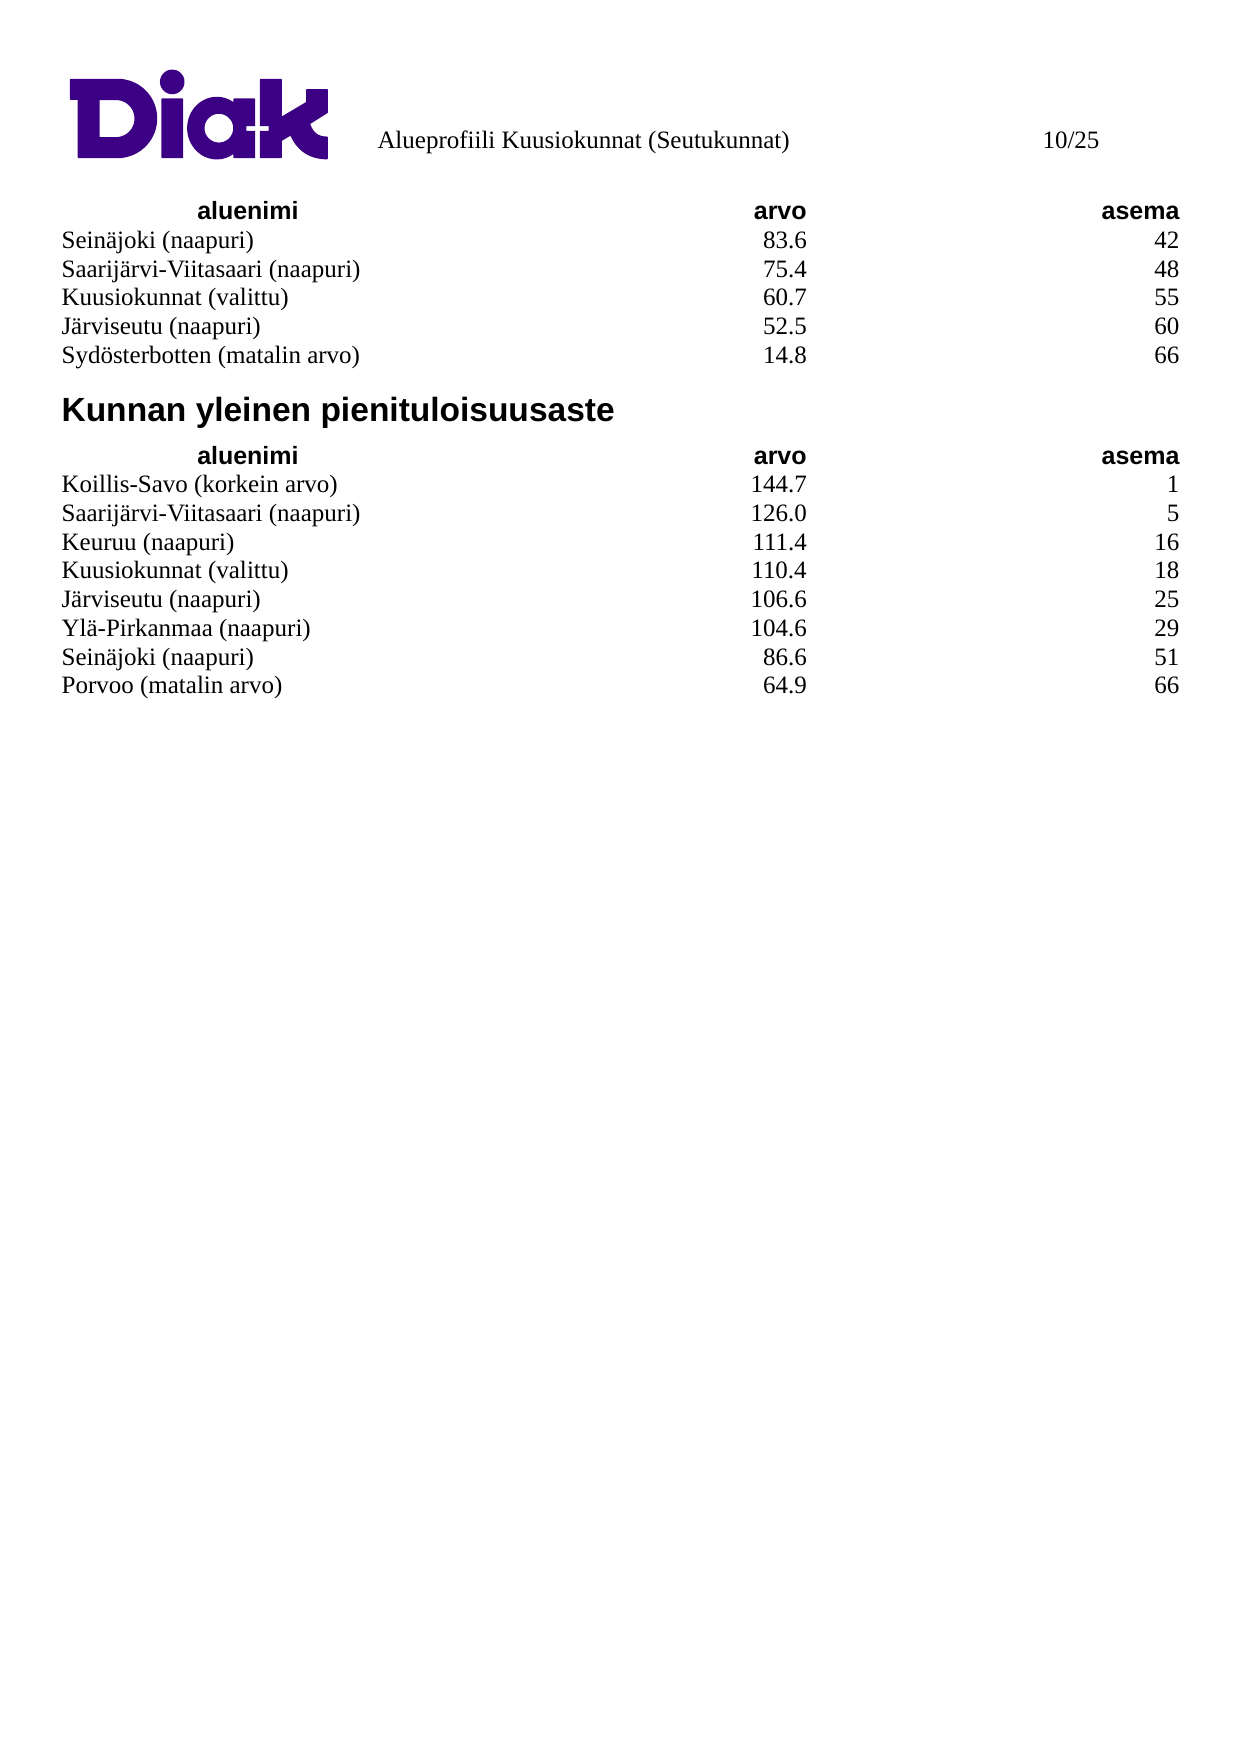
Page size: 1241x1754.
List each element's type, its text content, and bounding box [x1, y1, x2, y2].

table_header aluenimi [61, 196, 434, 225]
table_cell 144.7 [434, 469, 806, 498]
table_cell Saarijärvi-Viitasaari (naapuri) [61, 498, 434, 527]
table_cell 106.6 [434, 584, 806, 613]
table_cell 52.5 [434, 311, 806, 340]
table_cell 51 [806, 642, 1179, 671]
table_header aluenimi [61, 441, 434, 469]
table_header arvo [434, 196, 806, 225]
table_cell 29 [806, 613, 1179, 642]
table_cell 18 [806, 556, 1179, 584]
table_cell Kuusiokunnat (valittu) [61, 556, 434, 584]
table_cell Koillis-Savo (korkein arvo) [61, 469, 434, 498]
table_cell Seinäjoki (naapuri) [61, 225, 434, 254]
table_cell 55 [806, 283, 1179, 311]
table_cell 111.4 [434, 527, 806, 556]
table_cell Kuusiokunnat (valittu) [61, 283, 434, 311]
table_cell 14.8 [434, 340, 806, 369]
table_cell 66 [806, 340, 1179, 369]
table_cell Saarijärvi-Viitasaari (naapuri) [61, 254, 434, 282]
table_cell 60 [806, 311, 1179, 340]
table_cell 25 [806, 584, 1179, 613]
table_cell 104.6 [434, 613, 806, 642]
table_cell 83.6 [434, 225, 806, 254]
table_cell 60.7 [434, 283, 806, 311]
table_cell 126.0 [434, 498, 806, 527]
table_cell Keuruu (naapuri) [61, 527, 434, 556]
table_cell 16 [806, 527, 1179, 556]
table_cell Sydösterbotten (matalin arvo) [61, 340, 434, 369]
table_cell 64.9 [434, 671, 806, 699]
table_cell 66 [806, 671, 1179, 699]
table_cell 48 [806, 254, 1179, 282]
table_cell Järviseutu (naapuri) [61, 584, 434, 613]
table_header asema [806, 196, 1179, 225]
table_header arvo [434, 441, 806, 469]
table_cell 75.4 [434, 254, 806, 282]
table_cell 5 [806, 498, 1179, 527]
table_cell 86.6 [434, 642, 806, 671]
subtitle Kunnan yleinen pienituloisuusaste [61, 389, 1179, 428]
table_cell 42 [806, 225, 1179, 254]
table_cell 110.4 [434, 556, 806, 584]
table_header asema [806, 441, 1179, 469]
table_cell Seinäjoki (naapuri) [61, 642, 434, 671]
table_cell Ylä-Pirkanmaa (naapuri) [61, 613, 434, 642]
table_cell Porvoo (matalin arvo) [61, 671, 434, 699]
table_cell 1 [806, 469, 1179, 498]
table_cell Järviseutu (naapuri) [61, 311, 434, 340]
